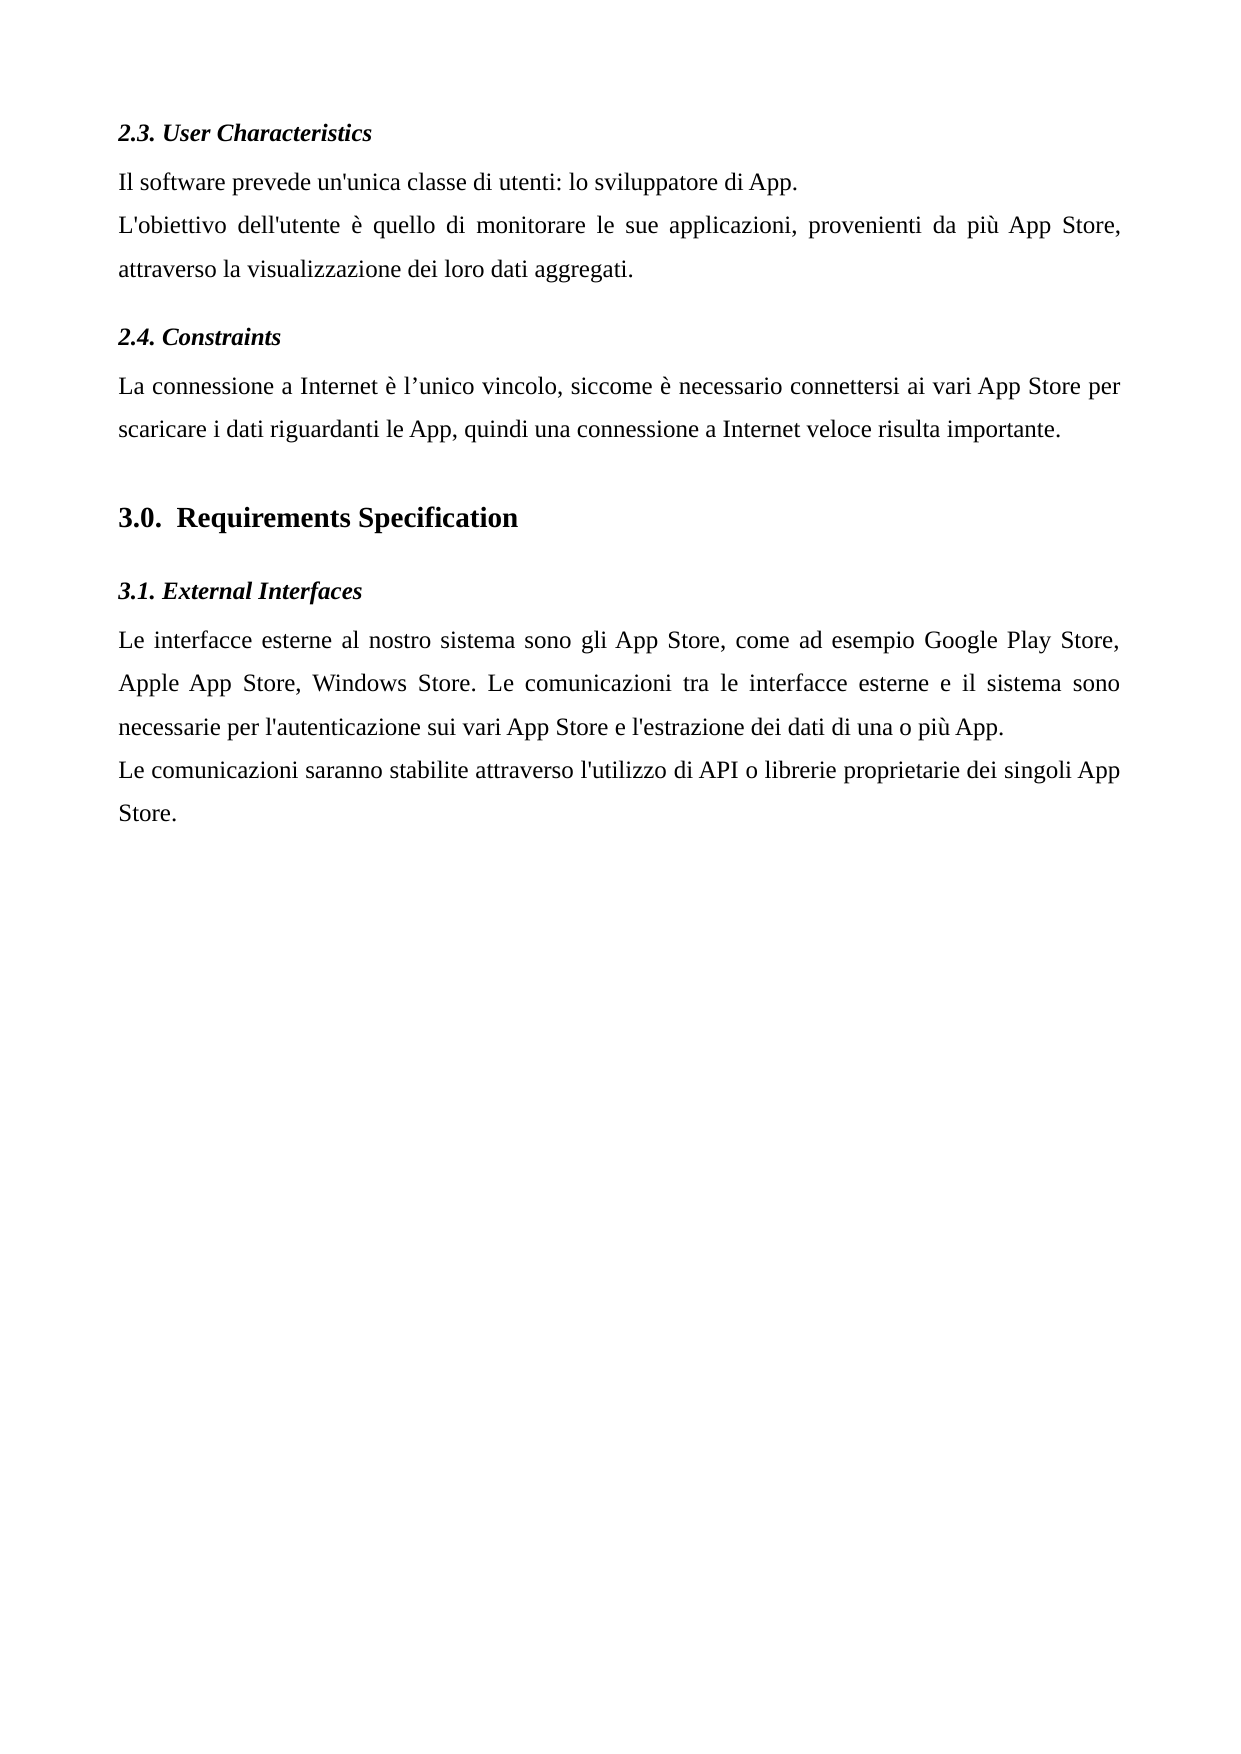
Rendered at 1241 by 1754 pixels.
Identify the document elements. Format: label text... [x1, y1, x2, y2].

subtitle 3.0. Requirements Specification [118, 501, 1122, 534]
subtitle 2.4. Constraints [118, 322, 1122, 351]
text Il software prevede un'unica classe di utenti: lo sviluppatore di App. [118, 167, 1122, 196]
text Le interfacce esterne al nostro sistema sono gli App Store, come ad esempio Google Play Store, Apple App Store, Windows Store. Le comunicazioni tra le interfacce esterne e il sistema sono necessarie per l'autenticazione sui vari App Store e l'estrazione dei dati di una o più App. [118, 625, 1122, 740]
text Le comunicazioni saranno stabilite attraverso l'utilizzo di API o librerie proprietarie dei singoli App Store. [118, 755, 1122, 827]
text L'obiettivo dell'utente è quello di monitorare le sue applicazioni, provenienti da più App Store, attraverso la visualizzazione dei loro dati aggregati. [118, 211, 1122, 282]
subtitle 2.3. User Characteristics [118, 118, 1122, 147]
subtitle 3.1. External Interfaces [118, 576, 1122, 605]
text La connessione a Internet è l’unico vincolo, siccome è necessario connettersi ai vari App Store per scaricare i dati riguardanti le App, quindi una connessione a Internet veloce risulta importante. [118, 371, 1122, 443]
